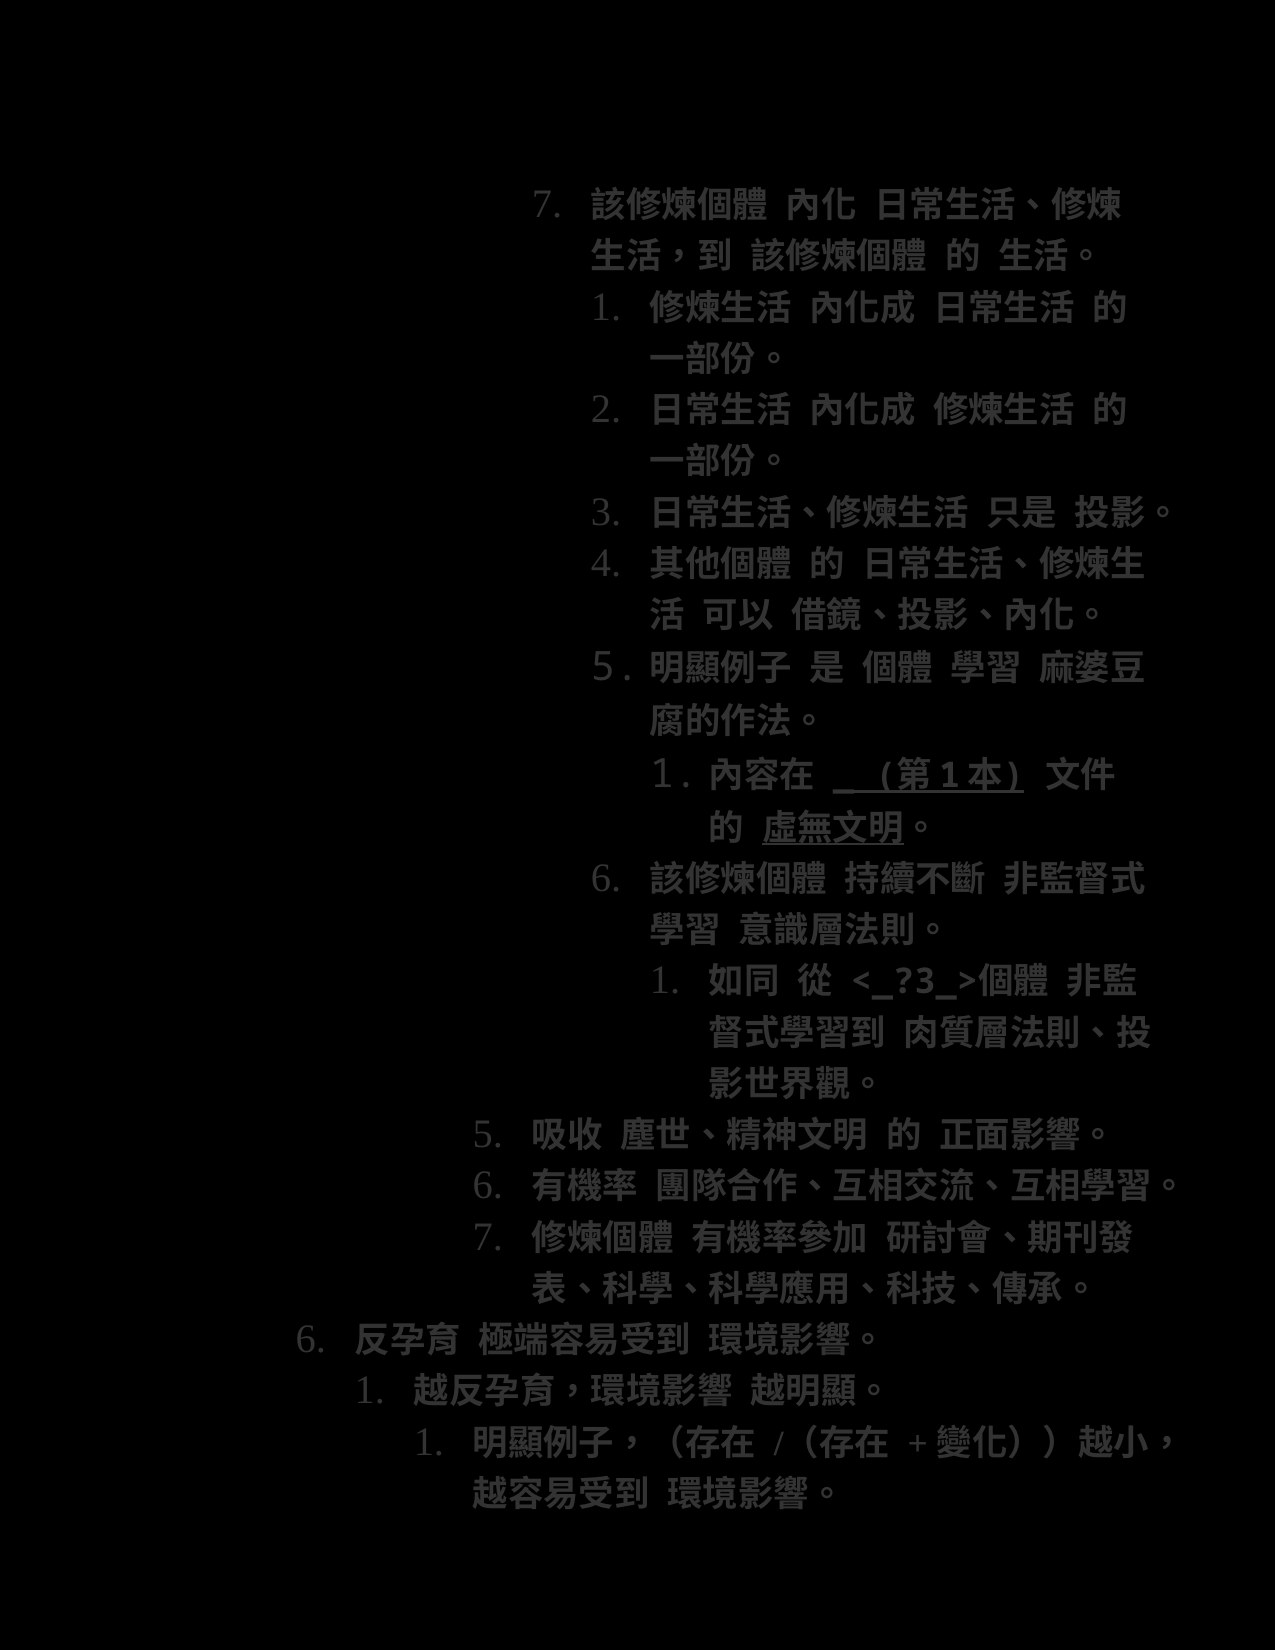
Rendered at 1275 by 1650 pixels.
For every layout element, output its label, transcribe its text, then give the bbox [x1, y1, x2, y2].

list 明顯例子 是 個體 學習 麻婆豆腐的作法。 [591, 638, 1157, 744]
list 內容在 _ (第1本) 文件 的 虛無文明。 [649, 744, 1157, 850]
list 日常生活 內化成 修煉生活 的 一部份。 [591, 381, 1157, 484]
list 越反孕育，環境影響 越明顯。 [354, 1363, 1157, 1414]
list 明顯例子，（存在 /（存在 + 變化））越小，越容易受到 環境影響。 [413, 1414, 1157, 1517]
list 修煉個體 有機率參加 研討會、期刊發表、科學、科學應用、科技、傳承。 [472, 1209, 1157, 1312]
list 日常生活、修煉生活 只是 投影。 [591, 484, 1157, 535]
list 吸收 塵世、精神文明 的 正面影響。 [472, 1107, 1157, 1158]
list 修煉生活 內化成 日常生活 的 一部份。 [591, 279, 1157, 381]
list 有機率 團隊合作、互相交流、互相學習。 [472, 1158, 1157, 1209]
list 該修煉個體 持續不斷 非監督式學習 意識層法則。 [591, 850, 1157, 953]
list 其他個體 的 日常生活、修煉生活 可以 借鏡、投影、內化。 [591, 535, 1157, 638]
list 反孕育 極端容易受到 環境影響。 [295, 1312, 1157, 1363]
list 該修煉個體 內化 日常生活、修煉生活，到 該修煉個體 的 生活。 [532, 176, 1157, 279]
list 如同 從 <_?3_>個體 非監督式學習到 肉質層法則、投影世界觀。 [649, 953, 1157, 1107]
